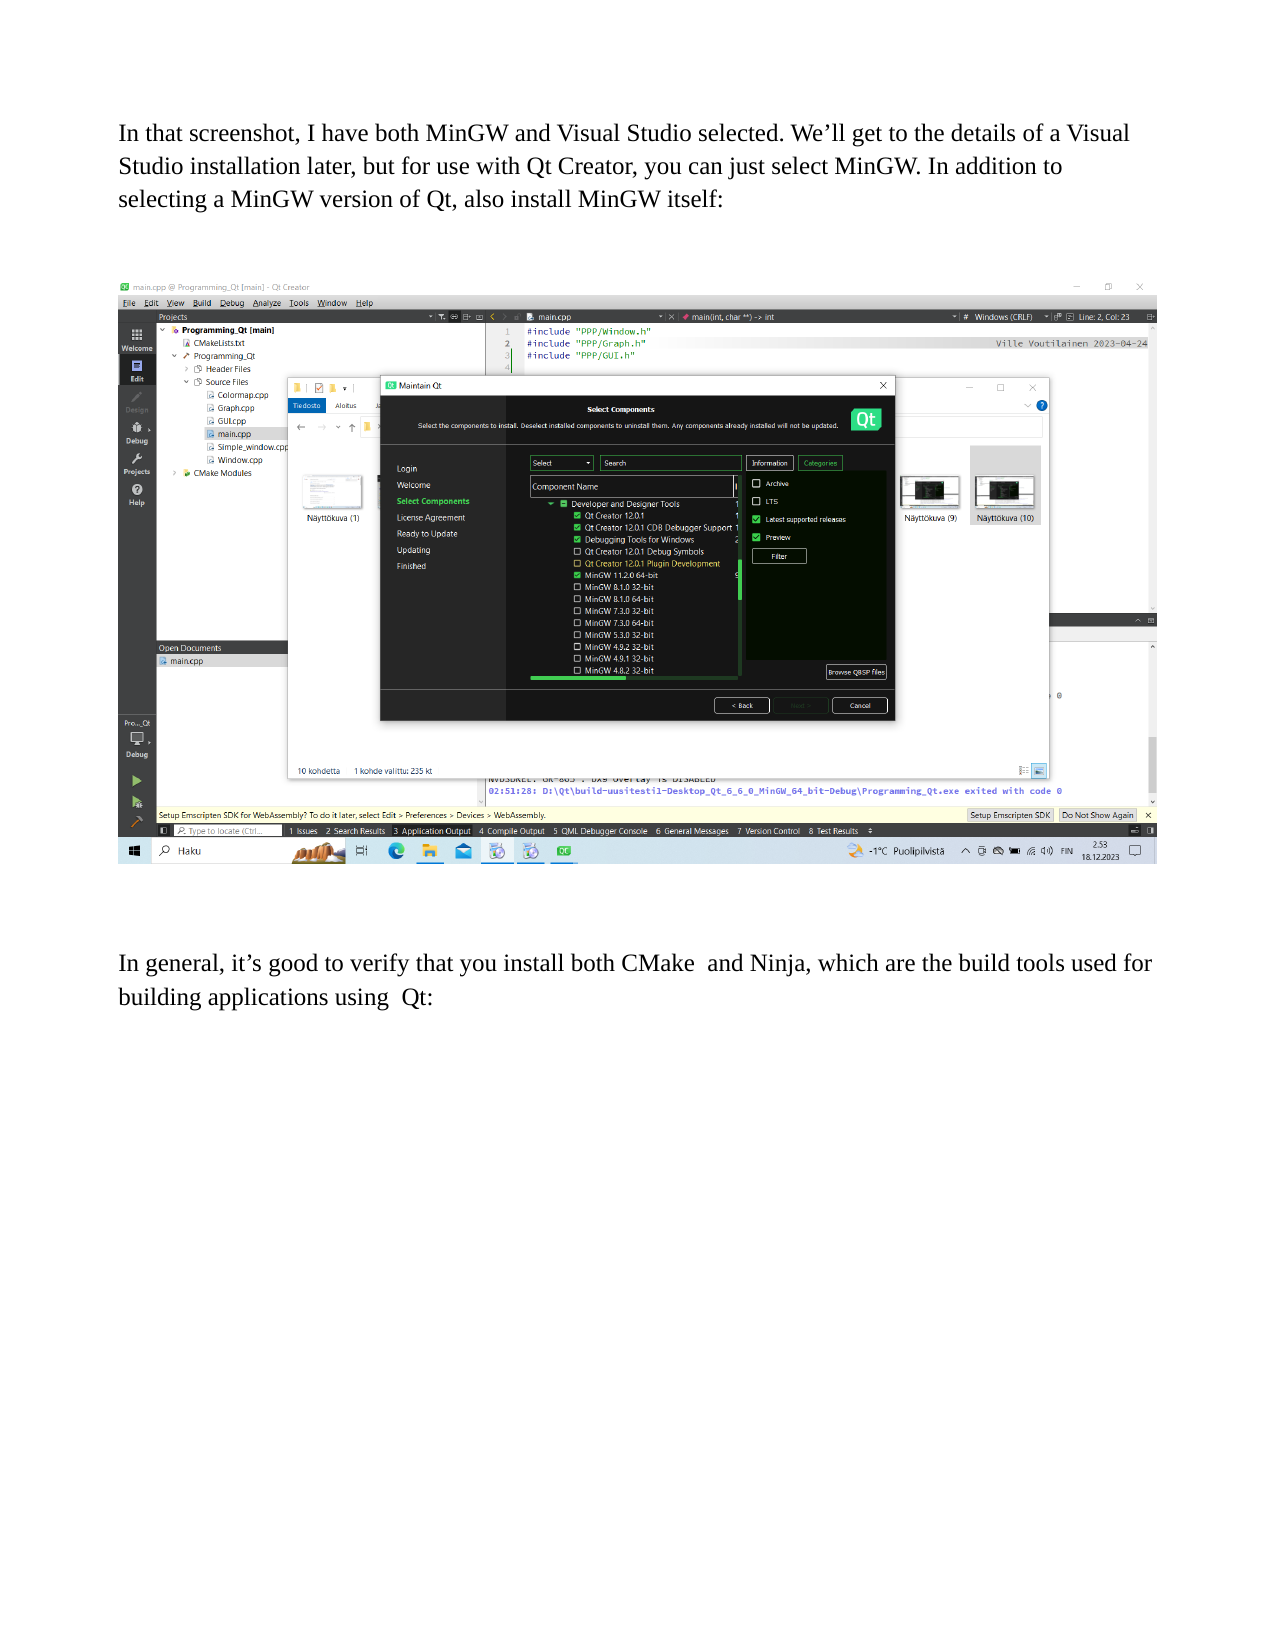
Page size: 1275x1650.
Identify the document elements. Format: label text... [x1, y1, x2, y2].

text In that screenshot, I have both MinGW and Visual Studio selected. We’ll get to the details of a Visual Studio installation later, but for use with Qt Creator, you can just select MinGW. In addition to selecting a MinGW version of Qt, also install MinGW itself: [118, 118, 1157, 213]
text In general, it’s good to verify that you install both CMake and Ninja, which are the build tools used for building applications using Qt: [118, 916, 1157, 1010]
picture [118, 279, 1157, 864]
